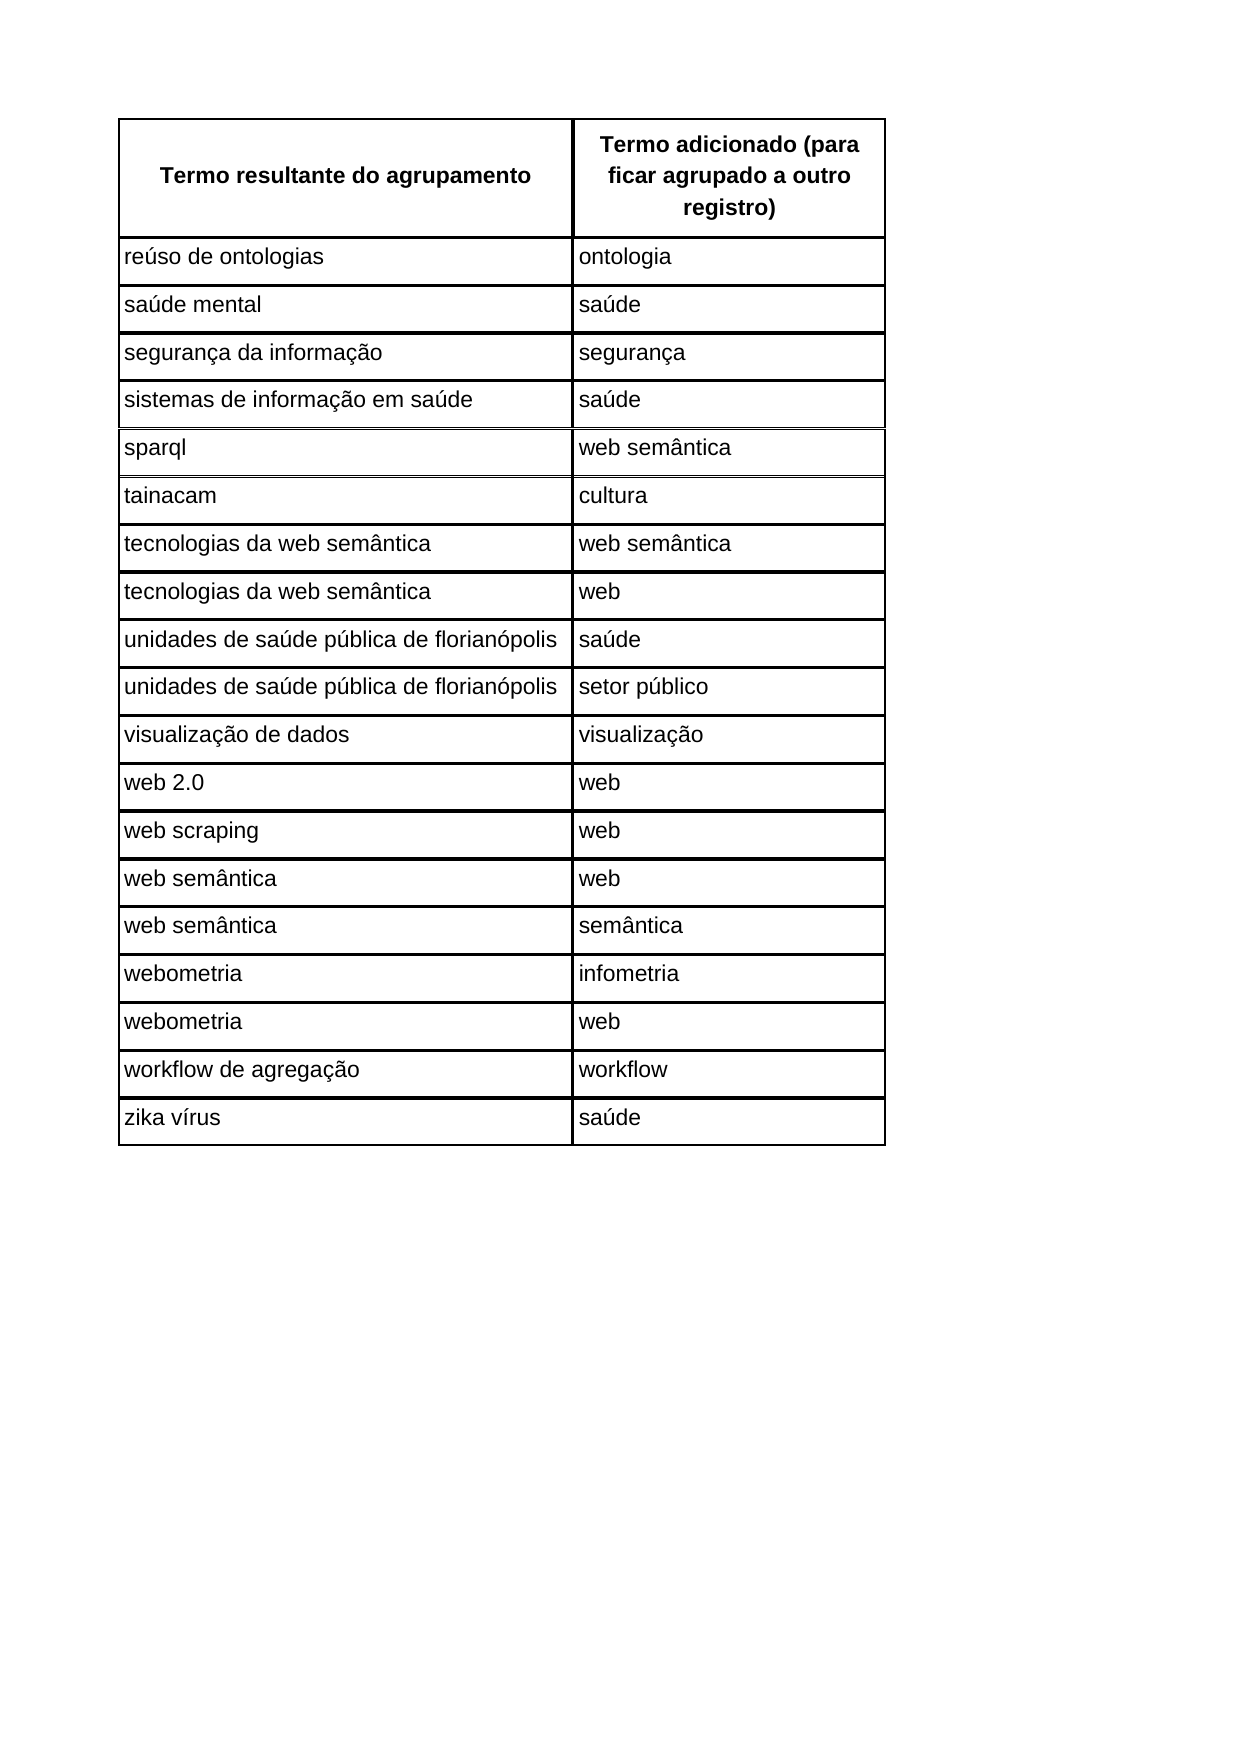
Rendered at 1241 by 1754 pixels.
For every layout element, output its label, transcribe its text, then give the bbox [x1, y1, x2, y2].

table_cell web [574, 1004, 884, 1049]
table_cell webometria [120, 1004, 571, 1049]
table_cell visualização [574, 717, 884, 762]
table_cell web [574, 861, 884, 905]
table_cell workflow de agregação [120, 1052, 571, 1096]
table_cell saúde [574, 287, 884, 331]
table_cell web [574, 765, 884, 809]
table_cell visualização de dados [120, 717, 571, 762]
table_cell reúso de ontologias [120, 239, 571, 284]
table_cell setor público [574, 669, 884, 714]
table_header Termo resultante do agrupamento [120, 120, 571, 236]
table_cell web semântica [120, 861, 571, 905]
table_cell web scraping [120, 813, 571, 857]
table_cell web [574, 574, 884, 618]
table_cell web [574, 813, 884, 857]
table_cell tainacam [120, 478, 571, 523]
table_cell saúde [574, 382, 884, 427]
table_cell saúde [574, 1100, 884, 1144]
table_cell segurança [574, 335, 884, 379]
table_cell infometria [574, 956, 884, 1001]
table_header Termo adicionado (para ficar agrupado a outro registro) [575, 120, 884, 236]
table_cell saúde mental [120, 287, 571, 331]
table_cell web 2.0 [120, 765, 571, 809]
table_cell sparql [120, 430, 571, 475]
table_cell saúde [574, 621, 884, 666]
table_cell tecnologias da web semântica [120, 526, 571, 570]
table_cell zika vírus [120, 1100, 571, 1144]
table_cell webometria [120, 956, 571, 1001]
table_cell web semântica [574, 526, 884, 570]
table_cell unidades de saúde pública de florianópolis [120, 669, 571, 714]
table_cell semântica [574, 908, 884, 953]
table_cell web semântica [120, 908, 571, 953]
table_cell unidades de saúde pública de florianópolis [120, 621, 571, 666]
table_cell workflow [574, 1052, 884, 1096]
table_cell cultura [574, 478, 884, 523]
table_cell web semântica [574, 430, 884, 475]
table_cell tecnologias da web semântica [120, 574, 571, 618]
table_cell sistemas de informação em saúde [120, 382, 571, 427]
table_cell segurança da informação [120, 335, 571, 379]
table_cell ontologia [574, 239, 884, 284]
